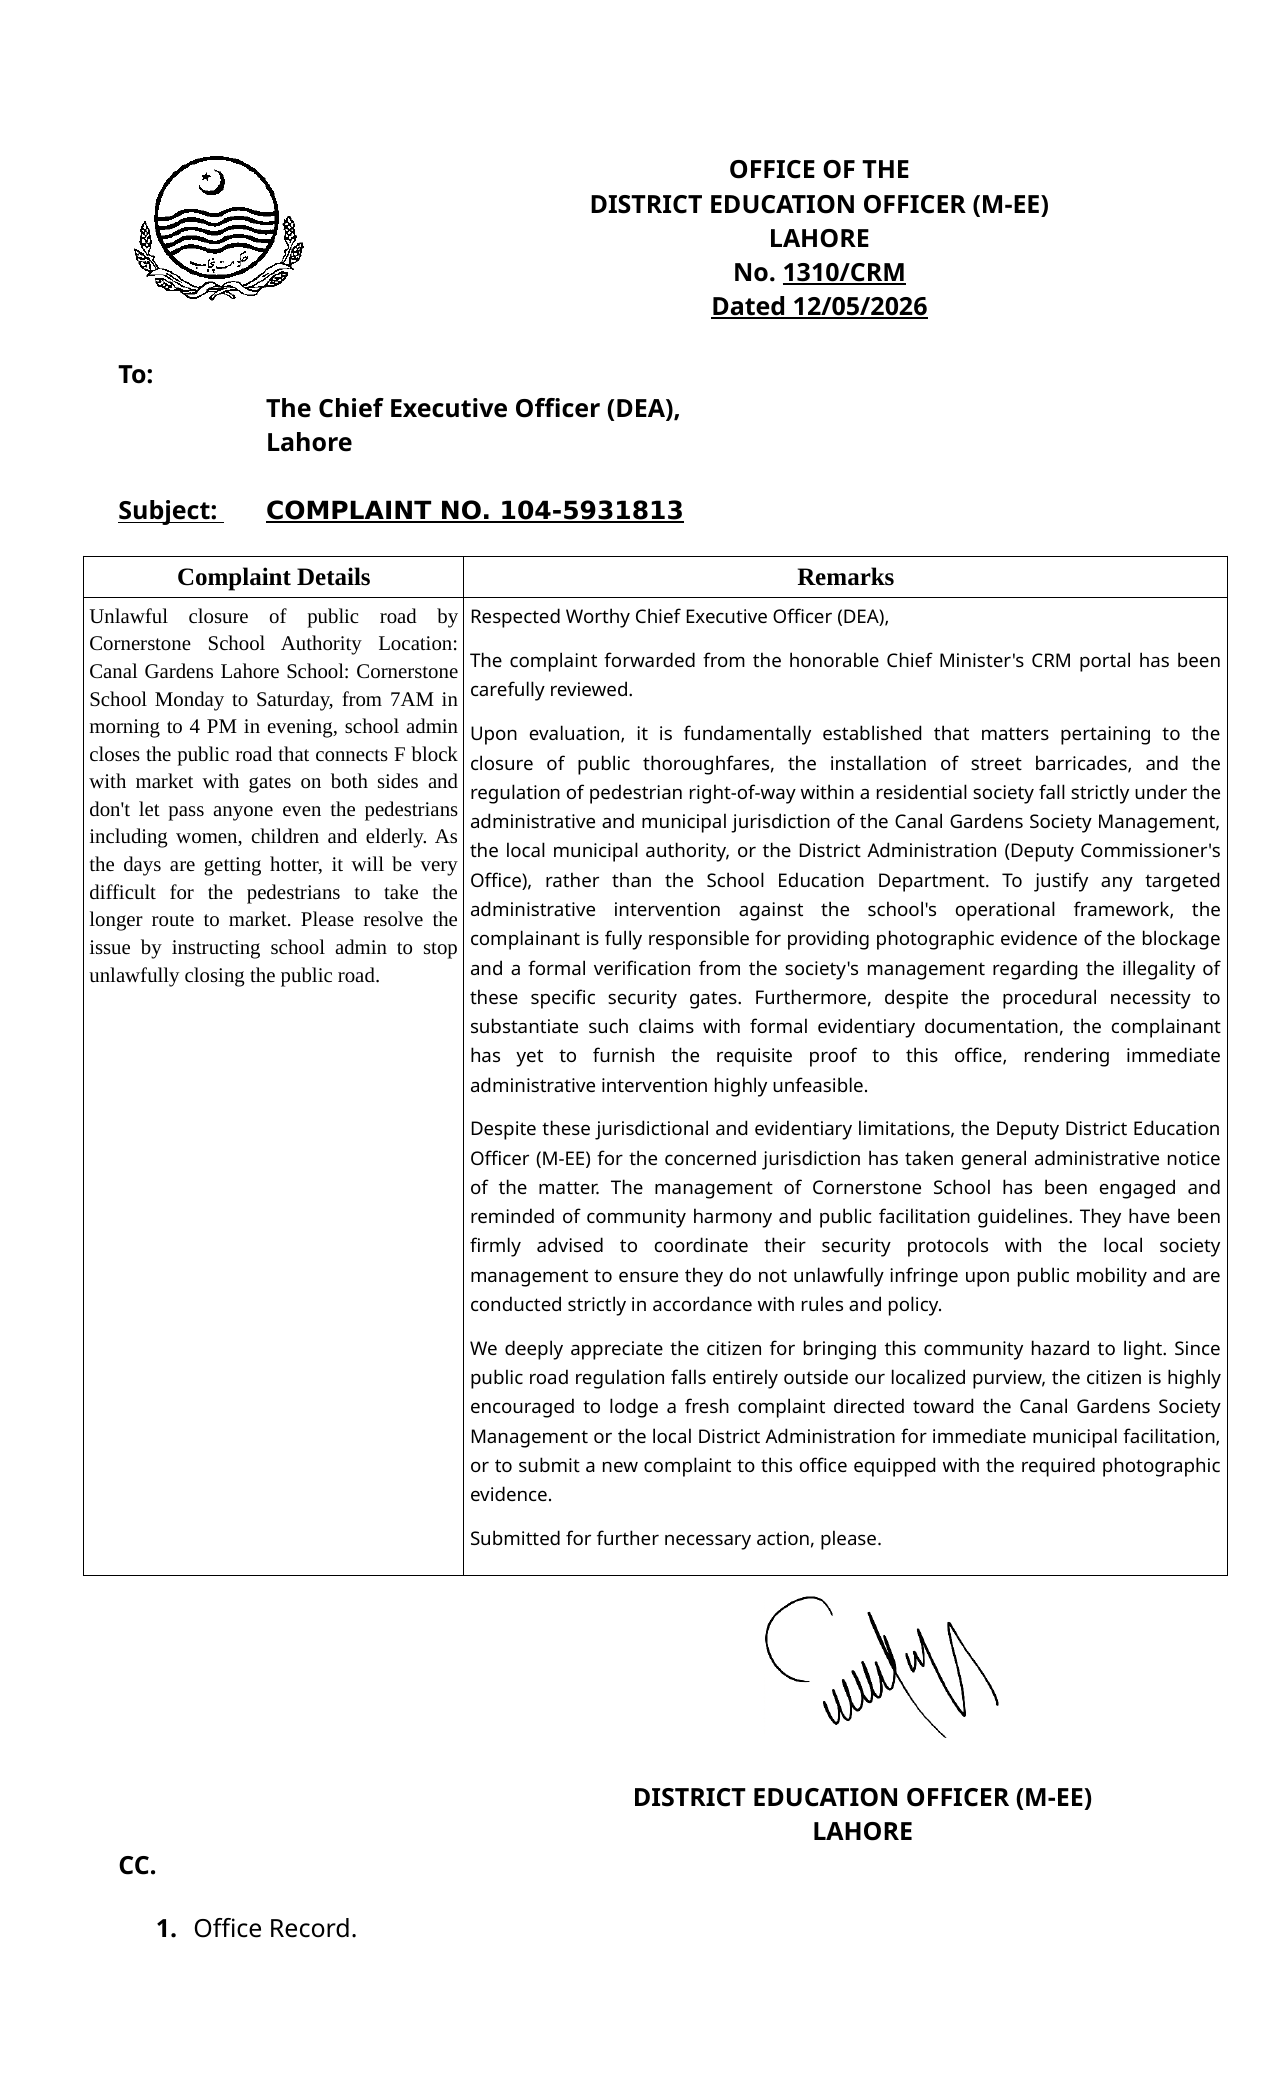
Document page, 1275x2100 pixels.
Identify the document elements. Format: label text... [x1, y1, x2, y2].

text To: [118, 357, 1157, 391]
table_cell Respected Worthy Chief Executive Officer (DEA), The complaint forwarded from the honorable Chief Minister's CRM portal has been carefully reviewed. Upon evaluation, it is fundamentally established that matters pertaining to the closure of public thoroughfares, the installation of street barricades, and the regulation of pedestrian right-of-way within a residential society fall strictly under the administrative and municipal jurisdiction of the Canal Gardens Society Management, the local municipal authority, or the District Administration (Deputy Commissioner's Office), rather than the School Education Department. To justify any targeted administrative intervention against the school's operational framework, the complainant is fully responsible for providing photographic evidence of the blockage and a formal verification from the society's management regarding the illegality of these specific security gates. Furthermore, despite the procedural necessity to substantiate such claims with formal evidentiary documentation, the complainant has yet to furnish the requisite proof to this office, rendering immediate administrative intervention highly unfeasible. Despite these jurisdictional and evidentiary limitations, the Deputy District Education Officer (M-EE) for the concerned jurisdiction has taken general administrative notice of the matter. The management of Cornerstone School has been engaged and reminded of community harmony and public facilitation guidelines. They have been firmly advised to coordinate their security protocols with the local society management to ensure they do not unlawfully infringe upon public mobility and are conducted strictly in accordance with rules and policy. We deeply appreciate the citizen for bringing this community hazard to light. Since public road regulation falls entirely outside our localized purview, the citizen is highly encouraged to lodge a fresh complaint directed toward the Canal Gardens Society Management or the local District Administration for immediate municipal facilitation, or to submit a new complaint to this office equipped with the required photographic evidence. Submitted for further necessary action, please. [464, 598, 1227, 1574]
table_cell Unlawful closure of public road by Cornerstone School Authority Location: Canal Gardens Lahore School: Cornerstone School Monday to Saturday, from 7AM in morning to 4 PM in evening, school admin closes the public road that connects F block with market with gates on both sides and don't let pass anyone even the pedestrians including women, children and elderly. As the days are getting hotter, it will be very difficult for the pedestrians to take the longer route to market. Please resolve the issue by instructing school admin to stop unlawfully closing the public road. [84, 598, 463, 1574]
text DISTRICT EDUCATION OFFICER (M-EE) [568, 1780, 1157, 1814]
text CC. [118, 1848, 1157, 1882]
text The Chief Executive Officer (DEA), [118, 391, 1157, 425]
picture [778, 1594, 1019, 1741]
list Office Record. [156, 1911, 1157, 1945]
picture [130, 152, 308, 307]
table_header Remarks [464, 557, 1227, 597]
text LAHORE [568, 1814, 1157, 1848]
table_header OFFICE OF THE DISTRICT EDUCATION OFFICER (M-EE) LAHORE No. 1310/CRM Dated 12/05/2026 [373, 152, 1116, 322]
table_header Complaint Details [84, 557, 463, 597]
table_header [118, 152, 373, 322]
text Subject: COMPLAINT NO. 104-5931813 [118, 493, 1157, 527]
text Lahore [118, 425, 1157, 459]
